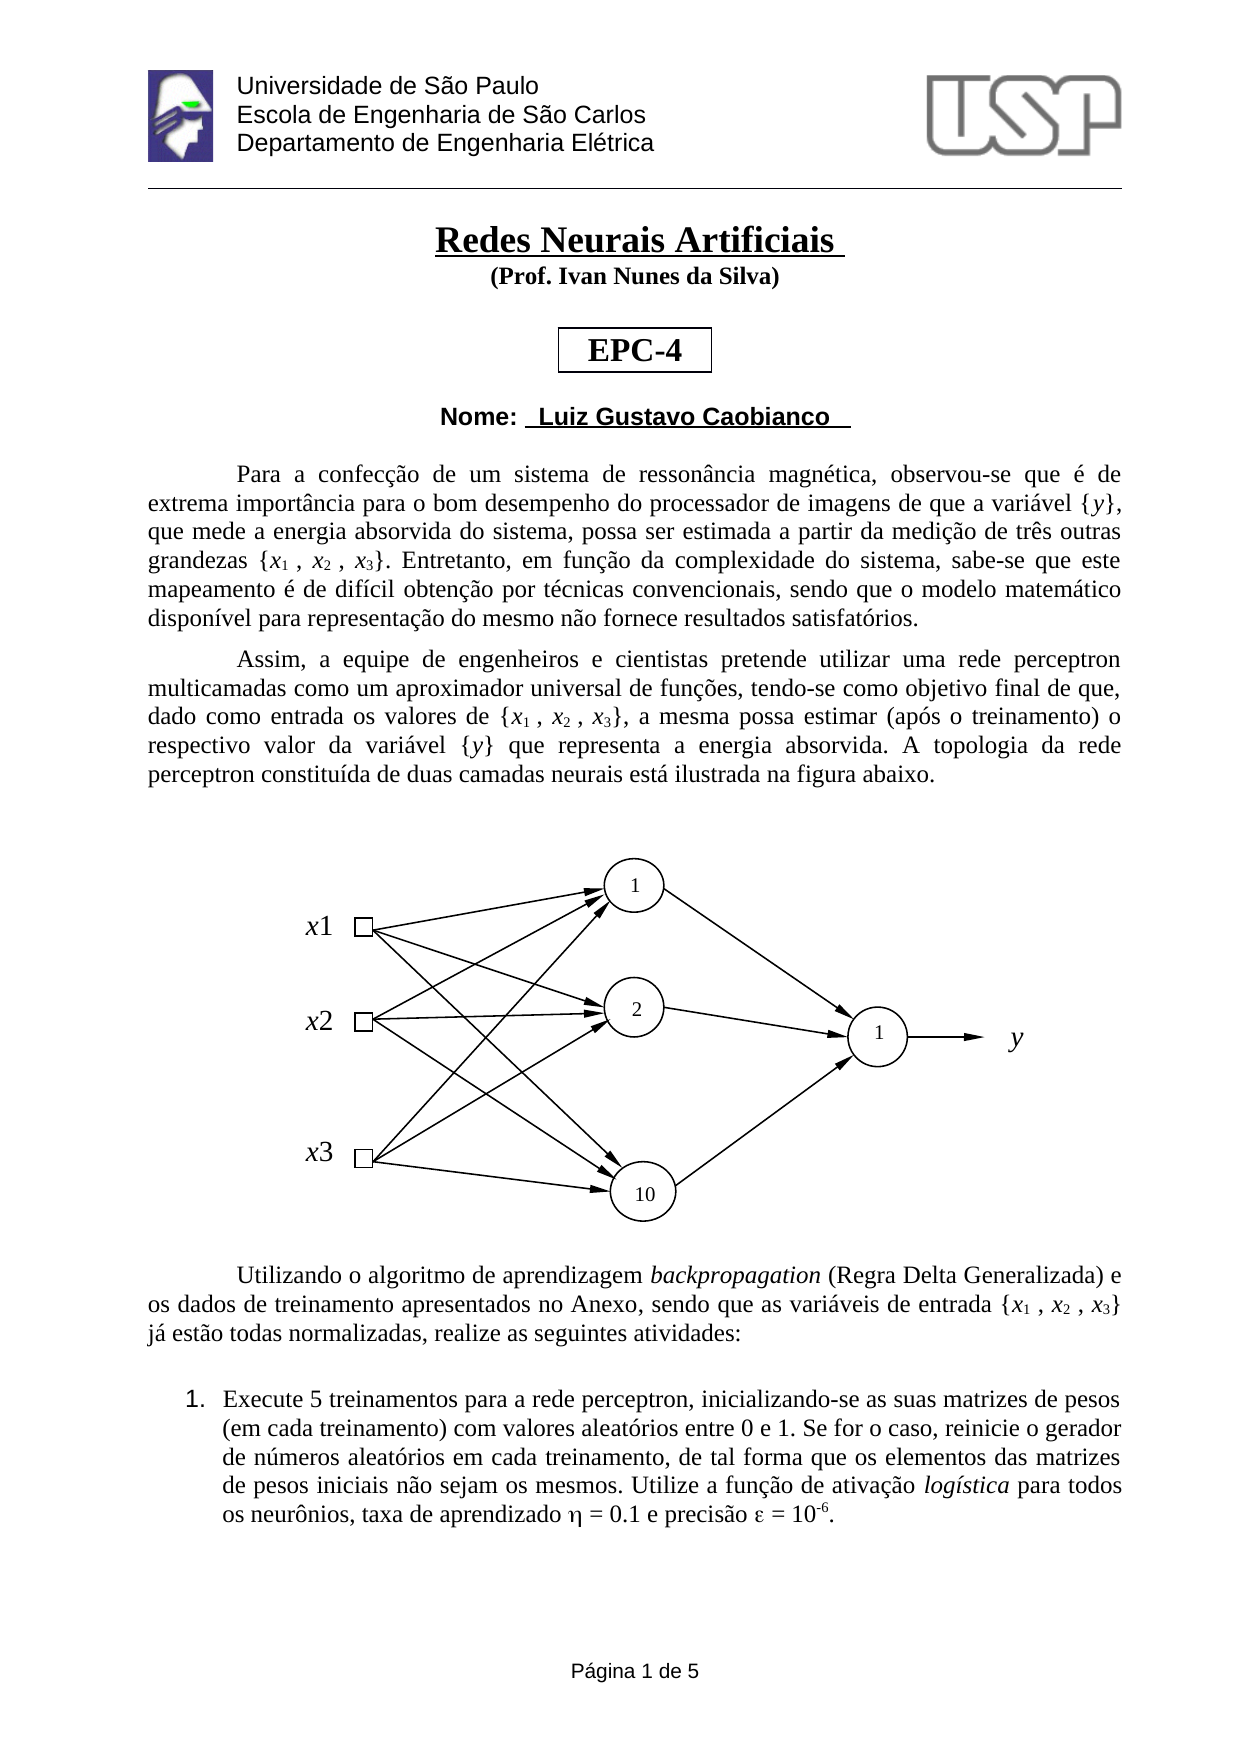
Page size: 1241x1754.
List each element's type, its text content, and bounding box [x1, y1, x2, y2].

text Para a confecção de um sistema de ressonância magnética, observou-se que é de extrema importância para o bom desempenho do processador de imagens de que a variável {y}, que mede a energia absorvida do sistema, possa ser estimada a partir da medição de três outras grandezas {x1 , x2 , x3}. Entretanto, em função da complexidade do sistema, sabe-se que este mapeamento é de difícil obtenção por técnicas convencionais, sendo que o modelo matemático disponível para representação do mesmo não fornece resultados satisfatórios. [148, 459, 1122, 631]
subtitle EPC-4 [559, 329, 711, 371]
text Utilizando o algoritmo de aprendizagem backpropagation (Regra Delta Generalizada) e os dados de treinamento apresentados no Anexo, sendo que as variáveis de entrada {x1 , x2 , x3} já estão todas normalizadas, realize as seguintes atividades: [148, 1260, 1122, 1346]
picture [147, 70, 214, 162]
list Execute 5 treinamentos para a rede perceptron, inicializando-se as suas matrizes de pesos (em cada treinamento) com valores aleatórios entre 0 e 1. Se for o caso, reinicie o gerador de números aleatórios em cada treinamento, de tal forma que os elementos das matrizes de pesos iniciais não sejam os mesmos. Utilize a função de ativação logística para todos os neurônios, taxa de aprendizado  = 0.1 e precisão  = 10-6. [185, 1384, 1122, 1528]
title (Prof. Ivan Nunes da Silva) [148, 261, 1122, 289]
text Nome: Luiz Gustavo Caobianco [148, 401, 1122, 430]
title Redes Neurais Artificiais [148, 218, 1122, 261]
text Assim, a equipe de engenheiros e cientistas pretende utilizar uma rede perceptron multicamadas como um aproximador universal de funções, tendo-se como objetivo final de que, dado como entrada os valores de {x1 , x2 , x3}, a mesma possa estimar (após o treinamento) o respectivo valor da variável {y} que representa a energia absorvida. A topologia da rede perceptron constituída de duas camadas neurais está ilustrada na figura abaixo. [148, 644, 1122, 788]
